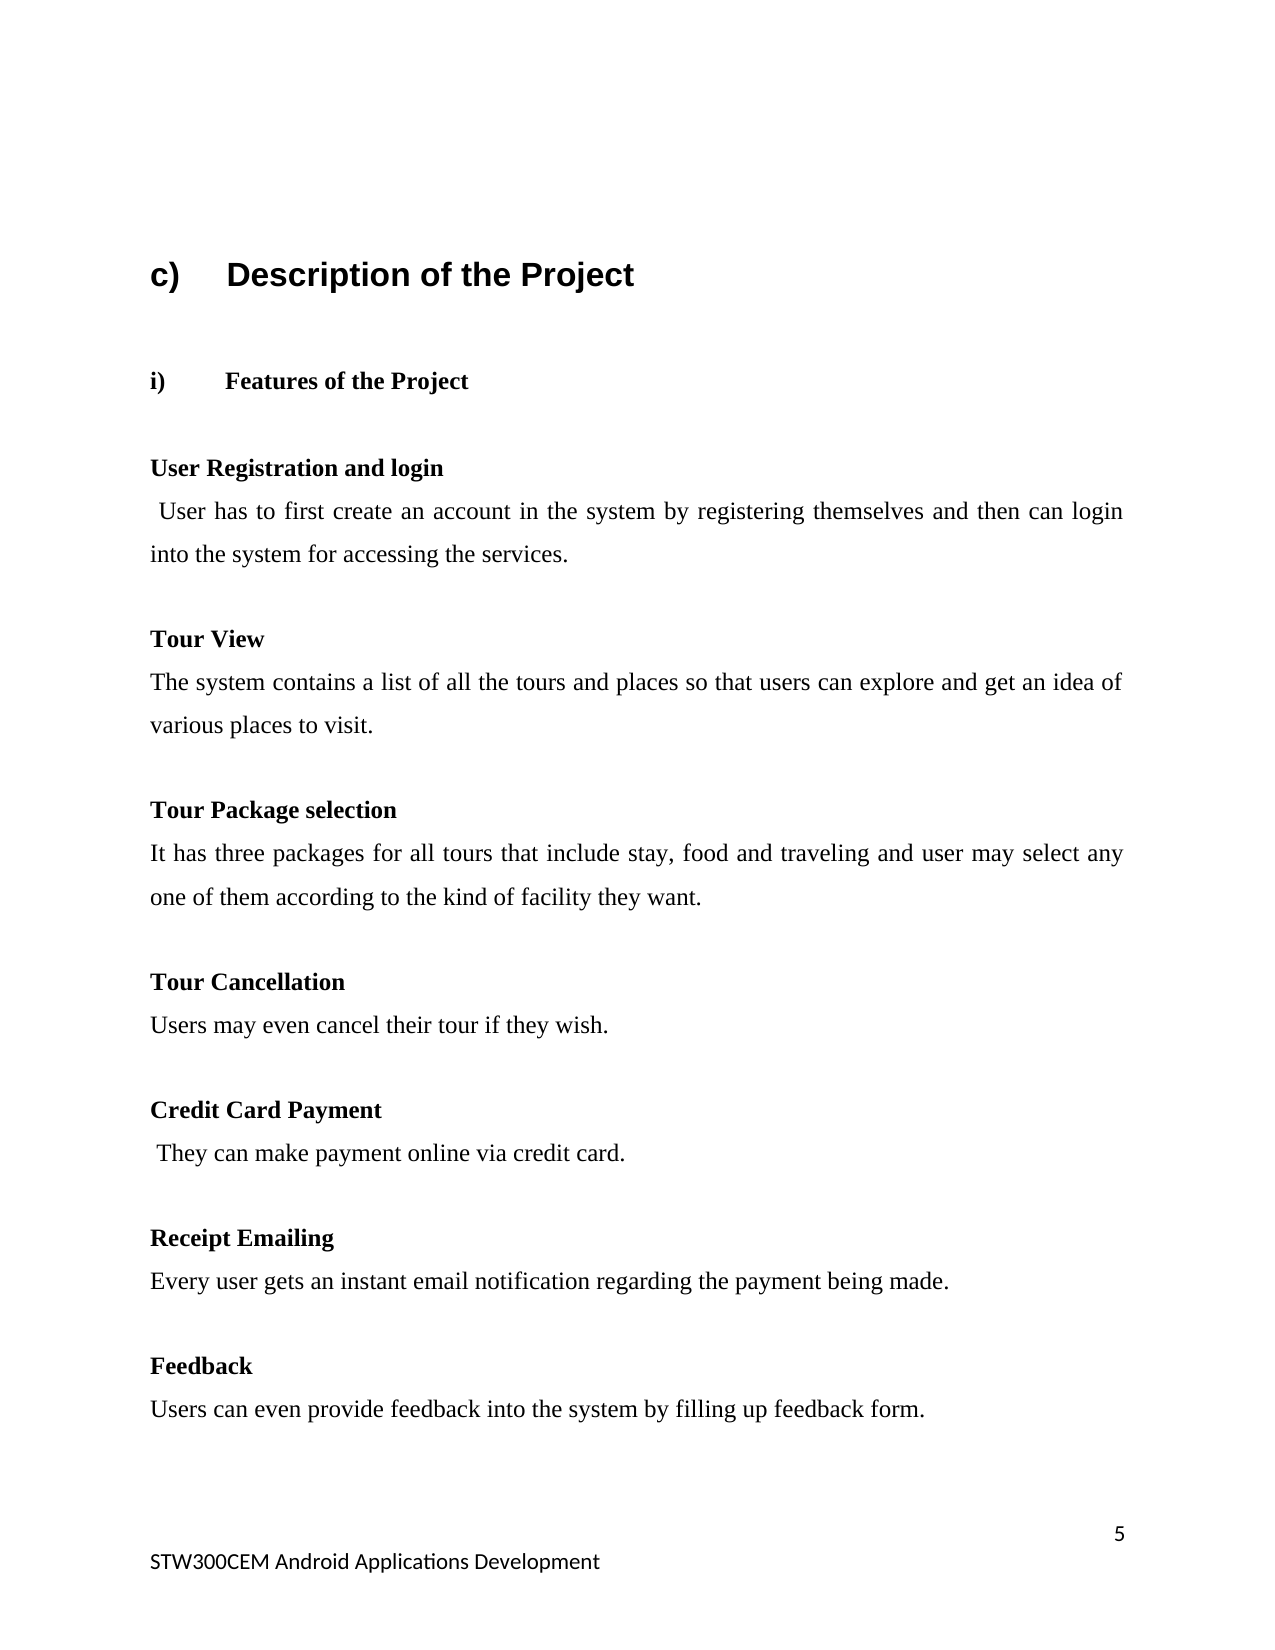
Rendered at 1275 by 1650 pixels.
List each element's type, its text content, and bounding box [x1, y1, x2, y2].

text User Registration and login [150, 453, 1125, 481]
text Tour View [150, 624, 1125, 653]
text It has three packages for all tours that include stay, food and traveling and user may select any one of them according to the kind of facility they want. [150, 838, 1125, 910]
text Users can even provide feedback into the system by filling up feedback form. [150, 1394, 1125, 1423]
text The system contains a list of all the tours and places so that users can explore and get an idea of various places to visit. [150, 667, 1125, 739]
text Feedback [150, 1351, 1125, 1380]
subtitle c) Description of the Project [150, 255, 1125, 293]
text They can make payment online via credit card. [150, 1138, 1125, 1167]
text User has to first create an account in the system by registering themselves and then can login into the system for accessing the services. [150, 496, 1125, 568]
text Tour Cancellation [150, 967, 1125, 995]
subtitle i) Features of the Project [150, 366, 1125, 395]
text Every user gets an instant email notification regarding the payment being made. [150, 1266, 1125, 1295]
text Credit Card Payment [150, 1095, 1125, 1124]
text Receipt Emailing [150, 1223, 1125, 1252]
text Users may even cancel their tour if they wish. [150, 1010, 1125, 1038]
text Tour Package selection [150, 795, 1125, 824]
